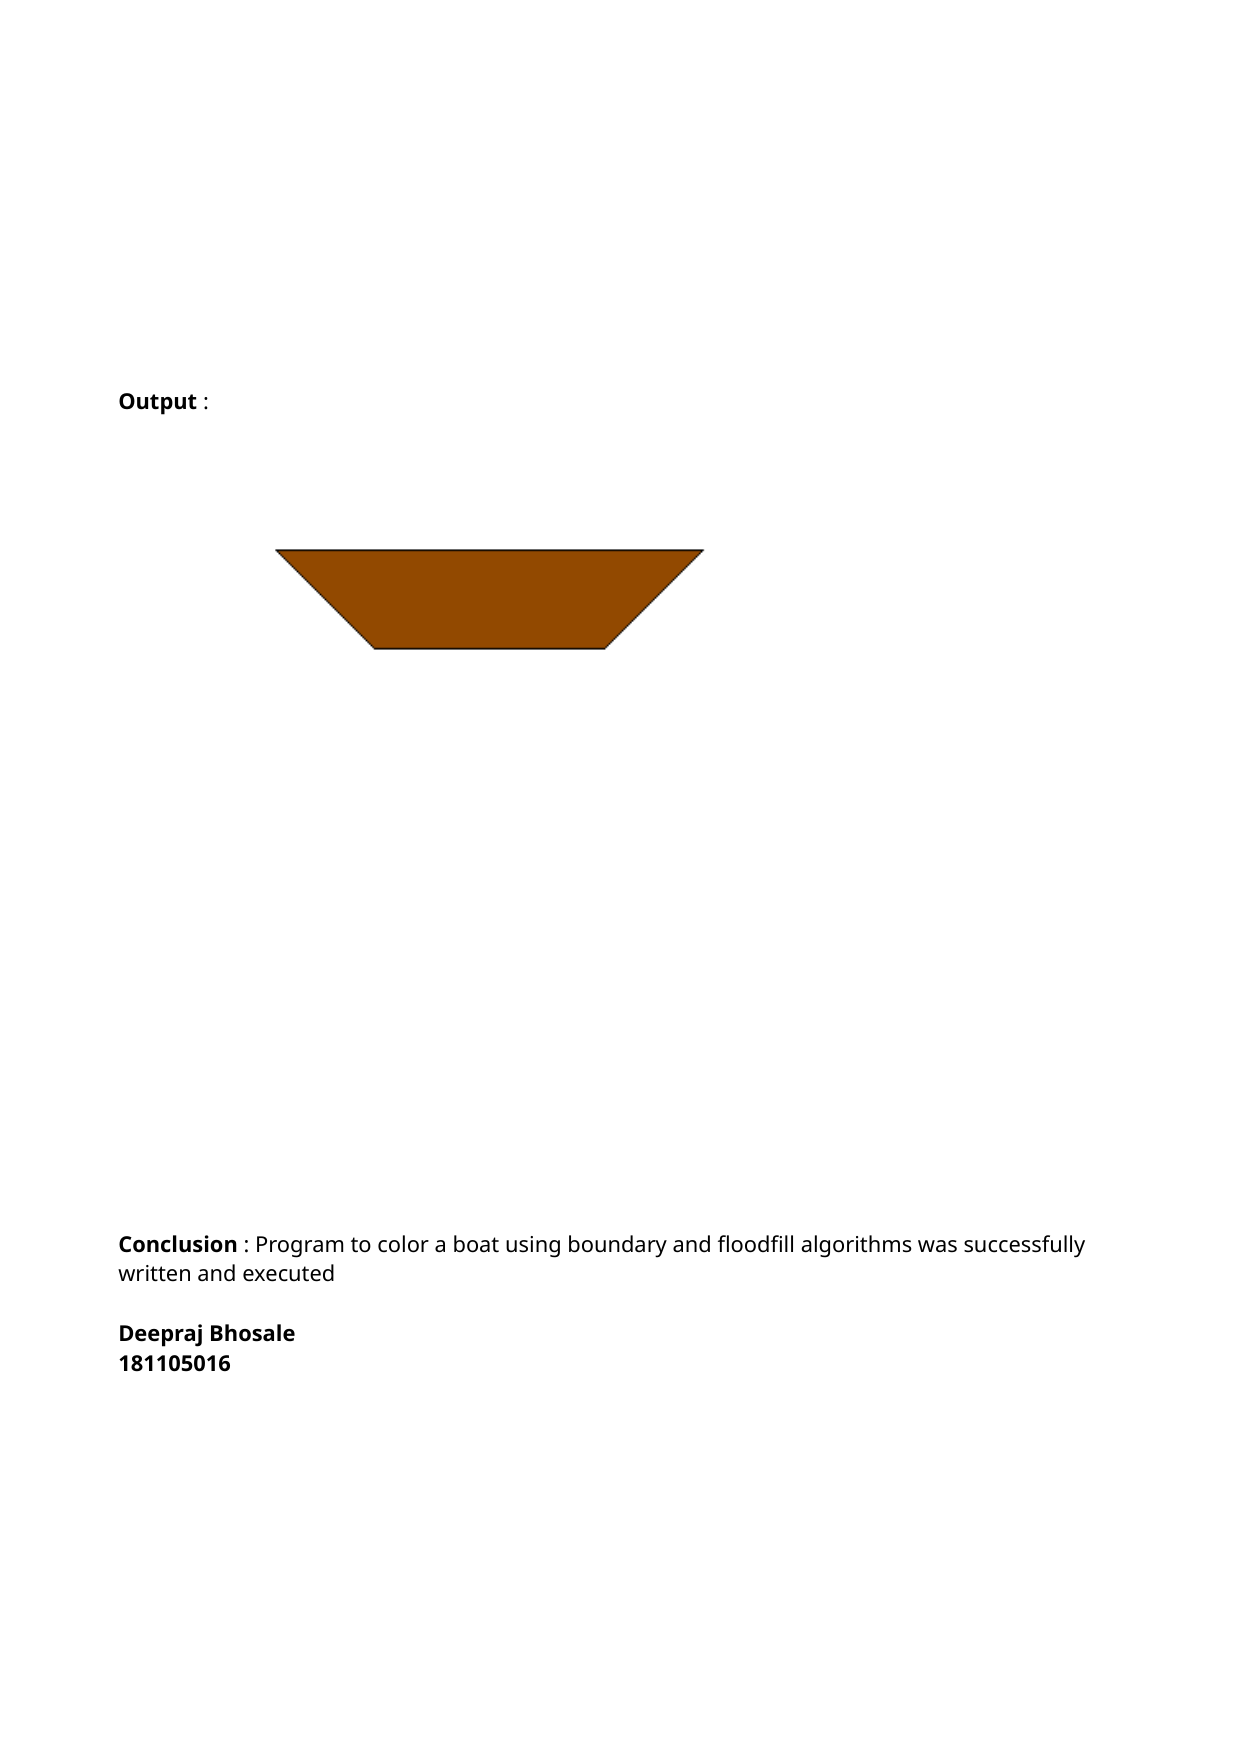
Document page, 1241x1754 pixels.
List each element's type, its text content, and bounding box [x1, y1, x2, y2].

text Deepraj Bhosale [118, 1318, 1122, 1348]
picture [118, 416, 1123, 1169]
text 181105016 [118, 1348, 1122, 1377]
text Output : [118, 386, 1122, 416]
text Conclusion : Program to color a boat using boundary and floodfill algorithms was successfully written and executed [118, 1228, 1122, 1288]
